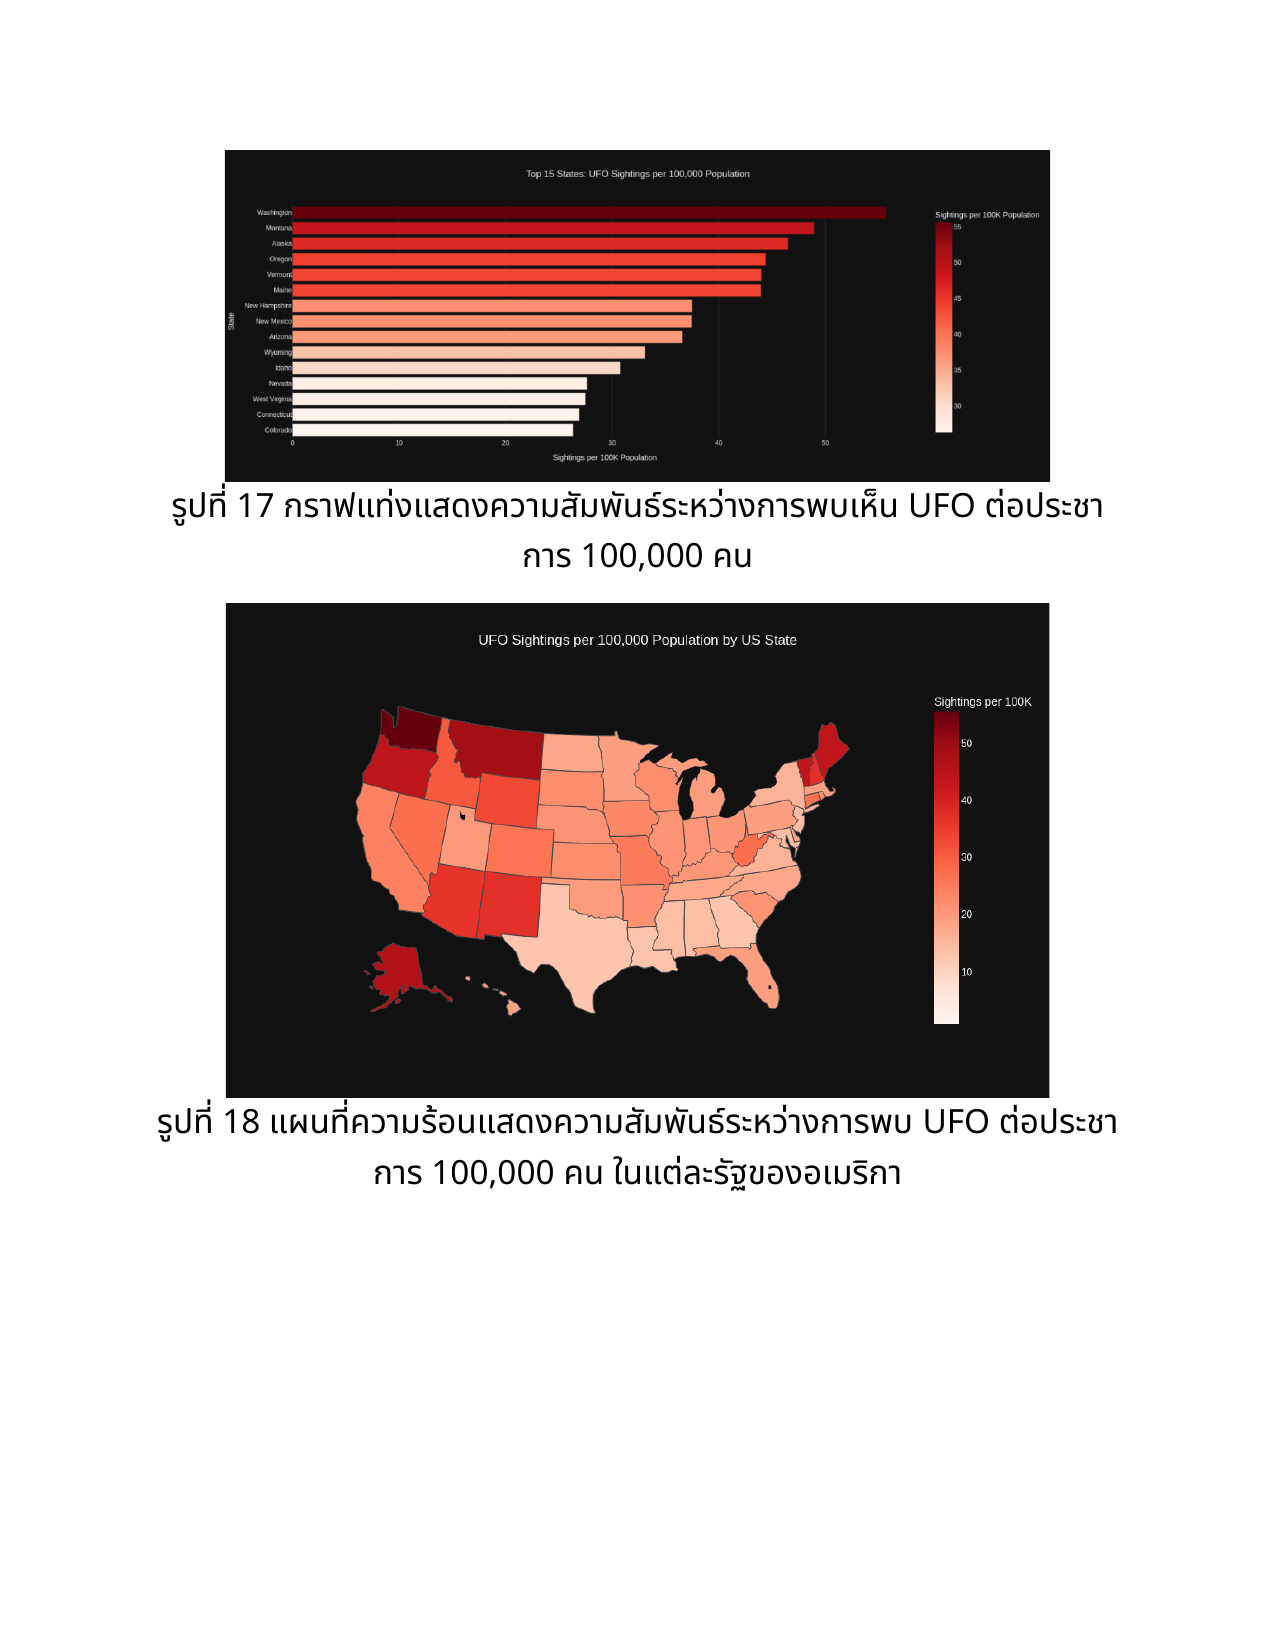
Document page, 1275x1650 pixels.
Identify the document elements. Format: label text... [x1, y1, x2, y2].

picture [224, 150, 1051, 482]
text รูปที่ 17 กราฟแท่งแสดงความสัมพันธ์ระหว่างการพบเห็น UFO ต่อประชาการ 100,000 คน [150, 482, 1125, 583]
picture [225, 603, 1050, 1098]
text รูปที่ 18 แผนที่ความร้อนแสดงความสัมพันธ์ระหว่างการพบ UFO ต่อประชาการ 100,000 คน ในแต่ละรัฐของอเมริกา [150, 1098, 1125, 1199]
